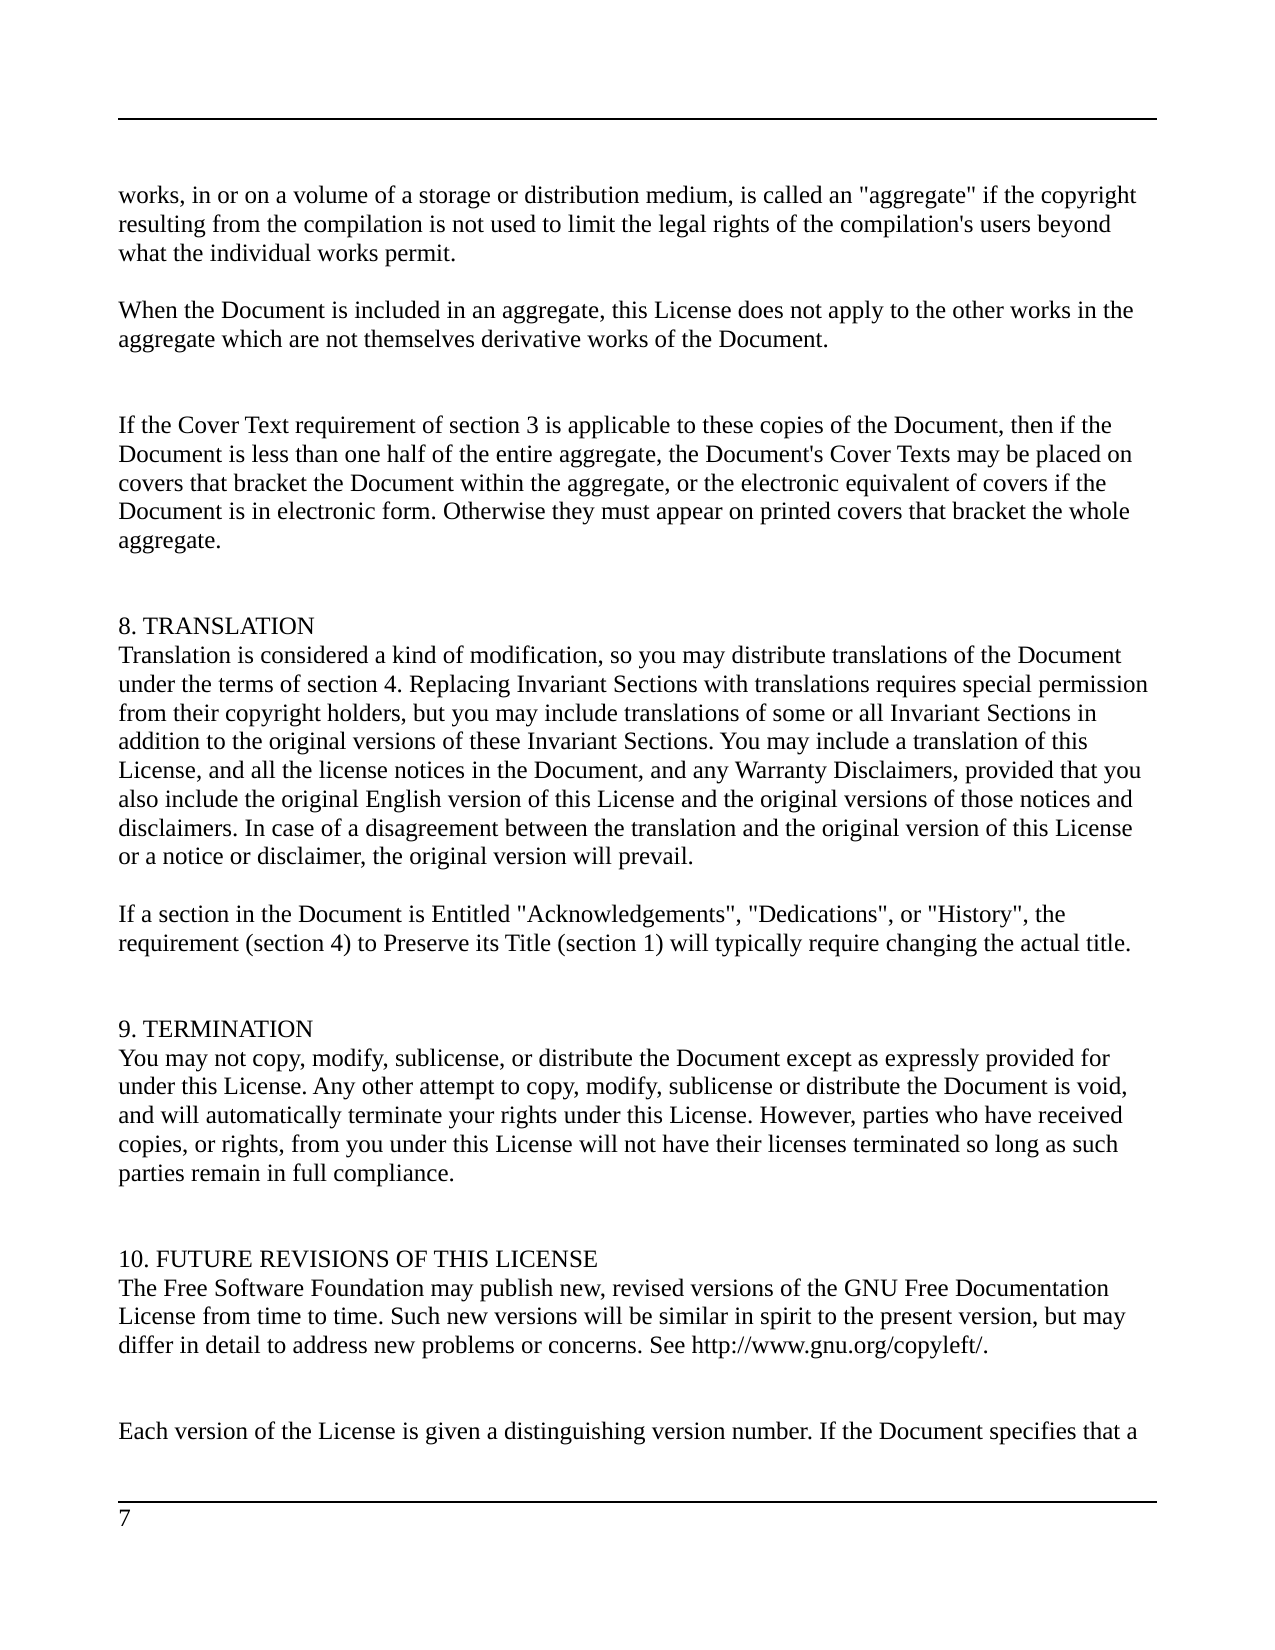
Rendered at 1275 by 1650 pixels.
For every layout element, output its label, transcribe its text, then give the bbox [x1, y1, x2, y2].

text works, in or on a volume of a storage or distribution medium, is called an "aggregate" if the copyright resulting from the compilation is not used to limit the legal rights of the compilation's users beyond what the individual works permit. [118, 180, 1157, 266]
text Translation is considered a kind of modification, so you may distribute translations of the Document under the terms of section 4. Replacing Invariant Sections with translations requires special permission from their copyright holders, but you may include translations of some or all Invariant Sections in addition to the original versions of these Invariant Sections. You may include a translation of this License, and all the license notices in the Document, and any Warranty Disclaimers, provided that you also include the original English version of this License and the original versions of those notices and disclaimers. In case of a disagreement between the translation and the original version of this License or a notice or disclaimer, the original version will prevail. [118, 640, 1157, 870]
text 9. TERMINATION [118, 1014, 1157, 1043]
text If a section in the Document is Entitled "Acknowledgements", "Dedications", or "History", the requirement (section 4) to Preserve its Title (section 1) will typically require changing the actual title. [118, 899, 1157, 956]
text Each version of the License is given a distinguishing version number. If the Document specifies that a [118, 1416, 1157, 1445]
text When the Document is included in an aggregate, this License does not apply to the other works in the aggregate which are not themselves derivative works of the Document. [118, 295, 1157, 353]
text If the Cover Text requirement of section 3 is applicable to these copies of the Document, then if the Document is less than one half of the entire aggregate, the Document's Cover Texts may be placed on covers that bracket the Document within the aggregate, or the electronic equivalent of covers if the Document is in electronic form. Otherwise they must appear on printed covers that bracket the whole aggregate. [118, 410, 1157, 554]
text 8. TRANSLATION [118, 611, 1157, 640]
text You may not copy, modify, sublicense, or distribute the Document except as expressly provided for under this License. Any other attempt to copy, modify, sublicense or distribute the Document is void, and will automatically terminate your rights under this License. However, parties who have received copies, or rights, from you under this License will not have their licenses terminated so long as such parties remain in full compliance. [118, 1043, 1157, 1186]
text 10. FUTURE REVISIONS OF THIS LICENSE [118, 1244, 1157, 1273]
text The Free Software Foundation may publish new, revised versions of the GNU Free Documentation License from time to time. Such new versions will be similar in spirit to the present version, but may differ in detail to address new problems or concerns. See http://www.gnu.org/copyleft/. [118, 1273, 1157, 1359]
